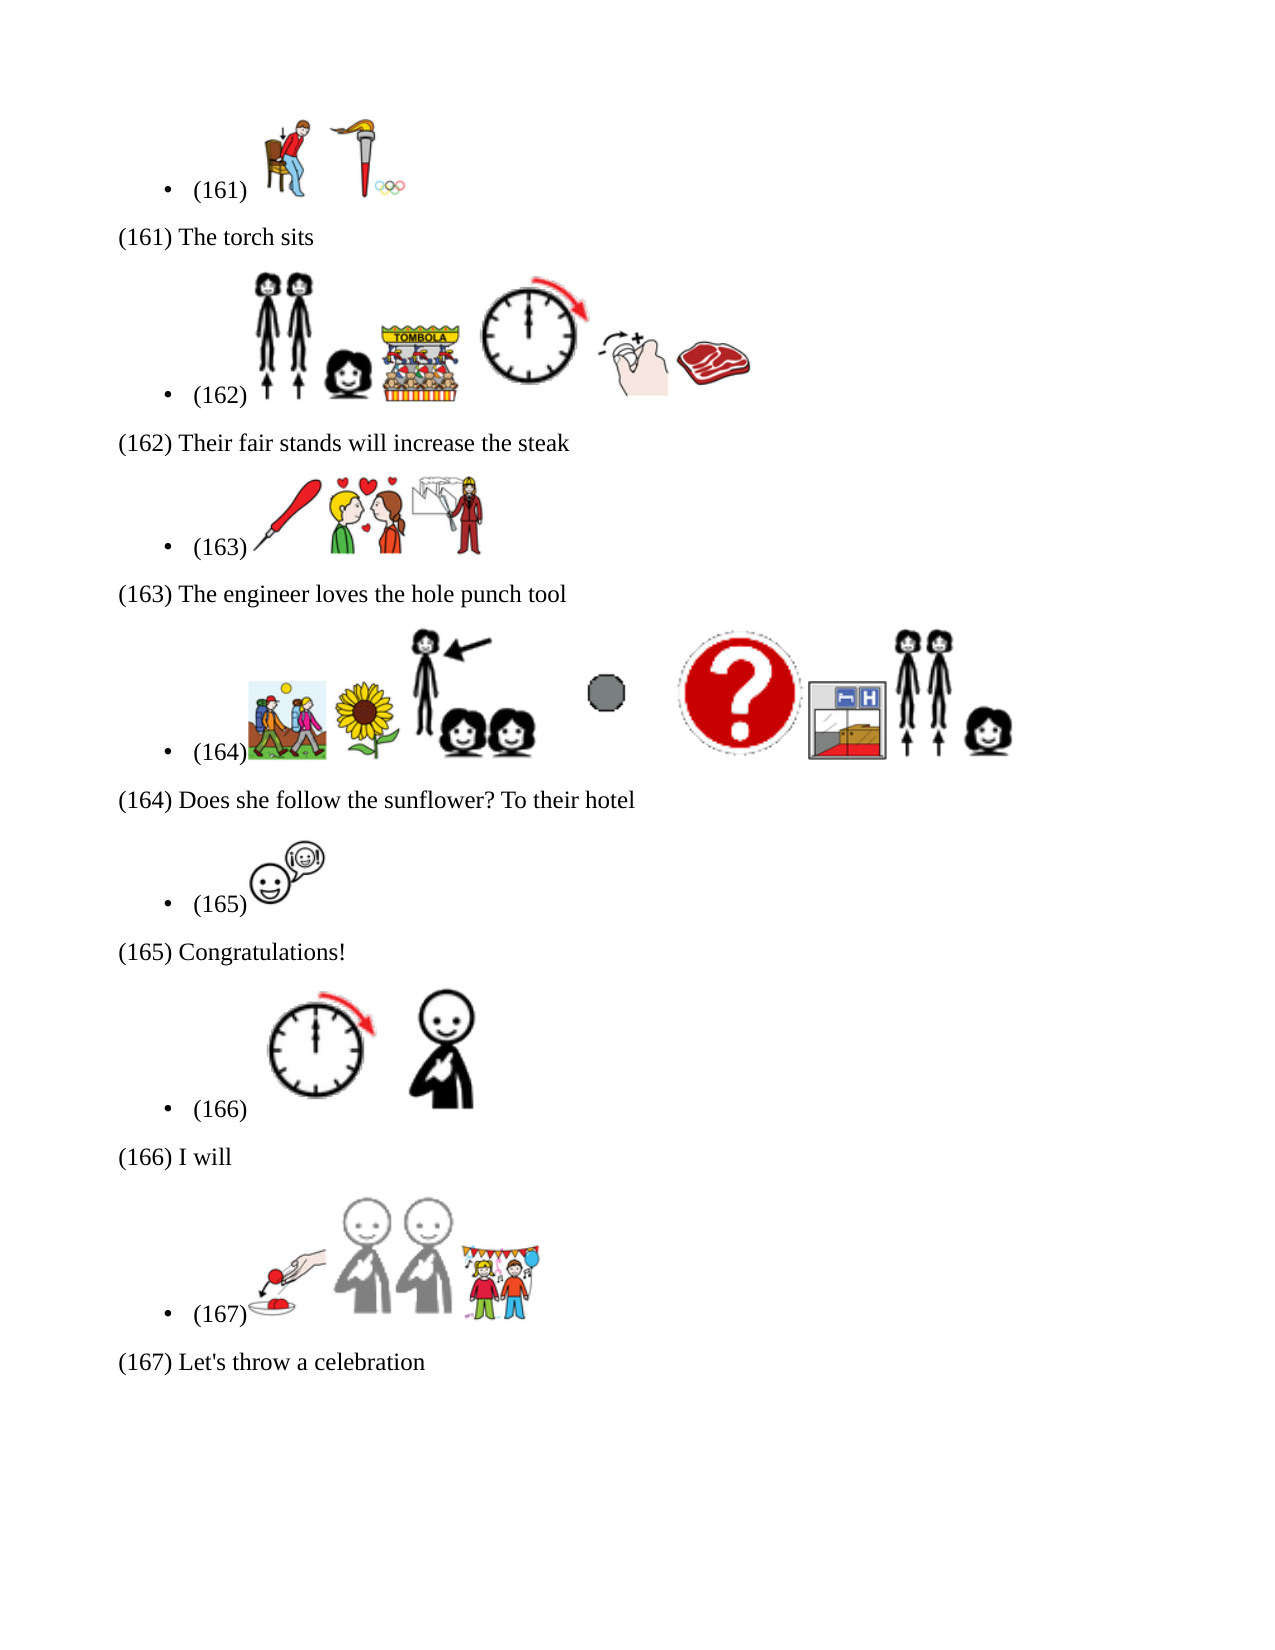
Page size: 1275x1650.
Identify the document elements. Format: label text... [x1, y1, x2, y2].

list (162) [164, 270, 1157, 409]
list (161) [164, 118, 1157, 203]
picture [247, 1189, 541, 1323]
list (165) [164, 832, 1157, 918]
picture [247, 475, 488, 556]
picture [247, 832, 328, 913]
text (162) Their fair stands will increase the steak [118, 428, 1157, 456]
text (166) I will [118, 1142, 1157, 1171]
text (161) The torch sits [118, 222, 1157, 251]
list (163) [164, 475, 1157, 561]
text (167) Let's throw a celebration [118, 1347, 1157, 1376]
picture [247, 627, 1021, 761]
list (166) [164, 984, 1157, 1123]
list (167) [164, 1189, 1157, 1328]
list (164) [164, 627, 1157, 766]
picture [247, 984, 514, 1118]
picture [247, 270, 754, 404]
text (165) Congratulations! [118, 937, 1157, 965]
text (164) Does she follow the sunflower? To their hotel [118, 785, 1157, 813]
picture [247, 118, 408, 199]
text (163) The engineer loves the hole punch tool [118, 579, 1157, 608]
